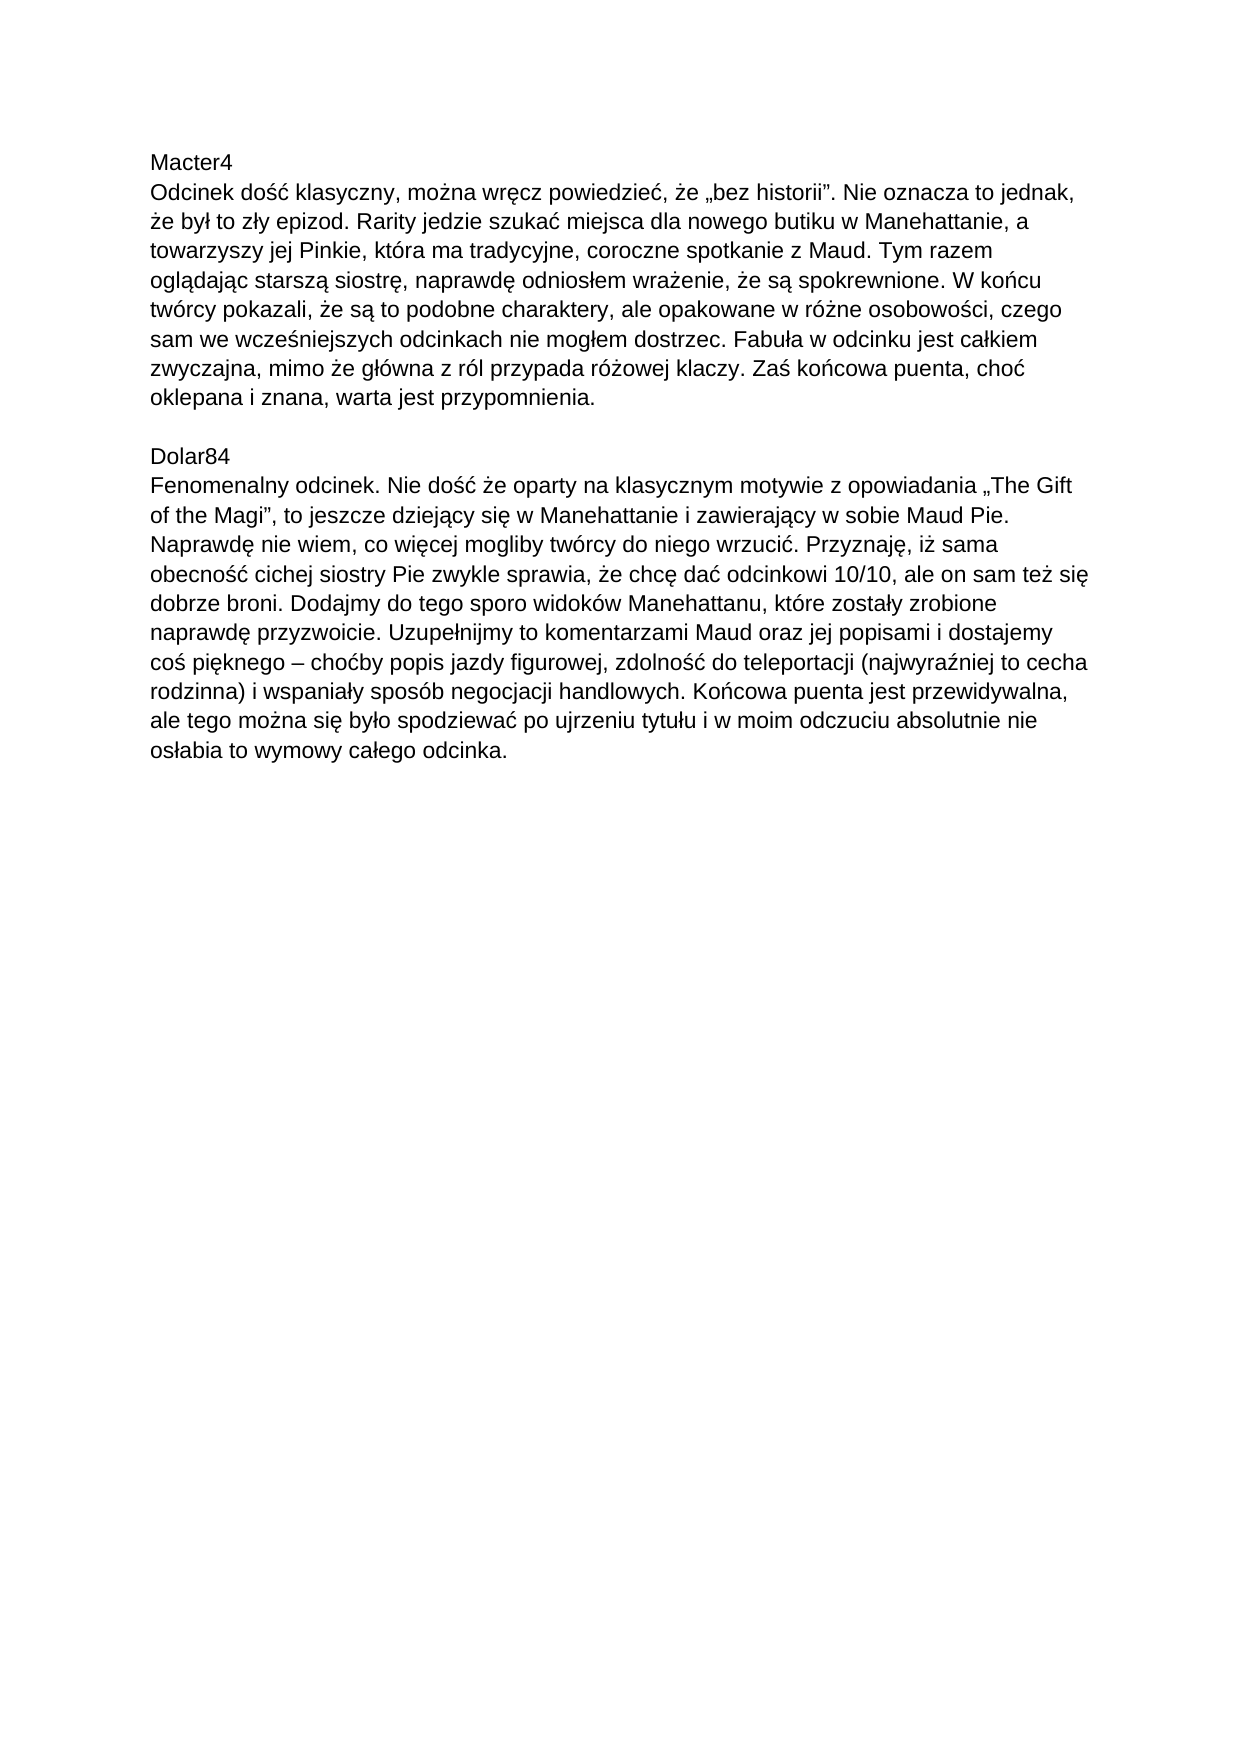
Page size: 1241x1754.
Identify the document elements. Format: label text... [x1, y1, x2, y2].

text Dolar84 [150, 444, 1090, 469]
text Fenomenalny odcinek. Nie dość że oparty na klasycznym motywie z opowiadania „The Gift of the Magi”, to jeszcze dziejący się w Manehattanie i zawierający w sobie Maud Pie. Naprawdę nie wiem, co więcej mogliby twórcy do niego wrzucić. Przyznaję, iż sama obecność cichej siostry Pie zwykle sprawia, że chcę dać odcinkowi 10/10, ale on sam też się dobrze broni. Dodajmy do tego sporo widoków Manehattanu, które zostały zrobione naprawdę przyzwoicie. Uzupełnijmy to komentarzami Maud oraz jej popisami i dostajemy coś pięknego – choćby popis jazdy figurowej, zdolność do teleportacji (najwyraźniej to cecha rodzinna) i wspaniały sposób negocjacji handlowych. Końcowa puenta jest przewidywalna, ale tego można się było spodziewać po ujrzeniu tytułu i w moim odczuciu absolutnie nie osłabia to wymowy całego odcinka. [150, 473, 1090, 763]
text Macter4 [150, 150, 1090, 176]
text Odcinek dość klasyczny, można wręcz powiedzieć, że „bez historii”. Nie oznacza to jednak, że był to zły epizod. Rarity jedzie szukać miejsca dla nowego butiku w Manehattanie, a towarzyszy jej Pinkie, która ma tradycyjne, coroczne spotkanie z Maud. Tym razem oglądając starszą siostrę, naprawdę odniosłem wrażenie, że są spokrewnione. W końcu twórcy pokazali, że są to podobne charaktery, ale opakowane w różne osobowości, czego sam we wcześniejszych odcinkach nie mogłem dostrzec. Fabuła w odcinku jest całkiem zwyczajna, mimo że główna z ról przypada różowej klaczy. Zaś końcowa puenta, choć oklepana i znana, warta jest przypomnienia. [150, 179, 1090, 411]
